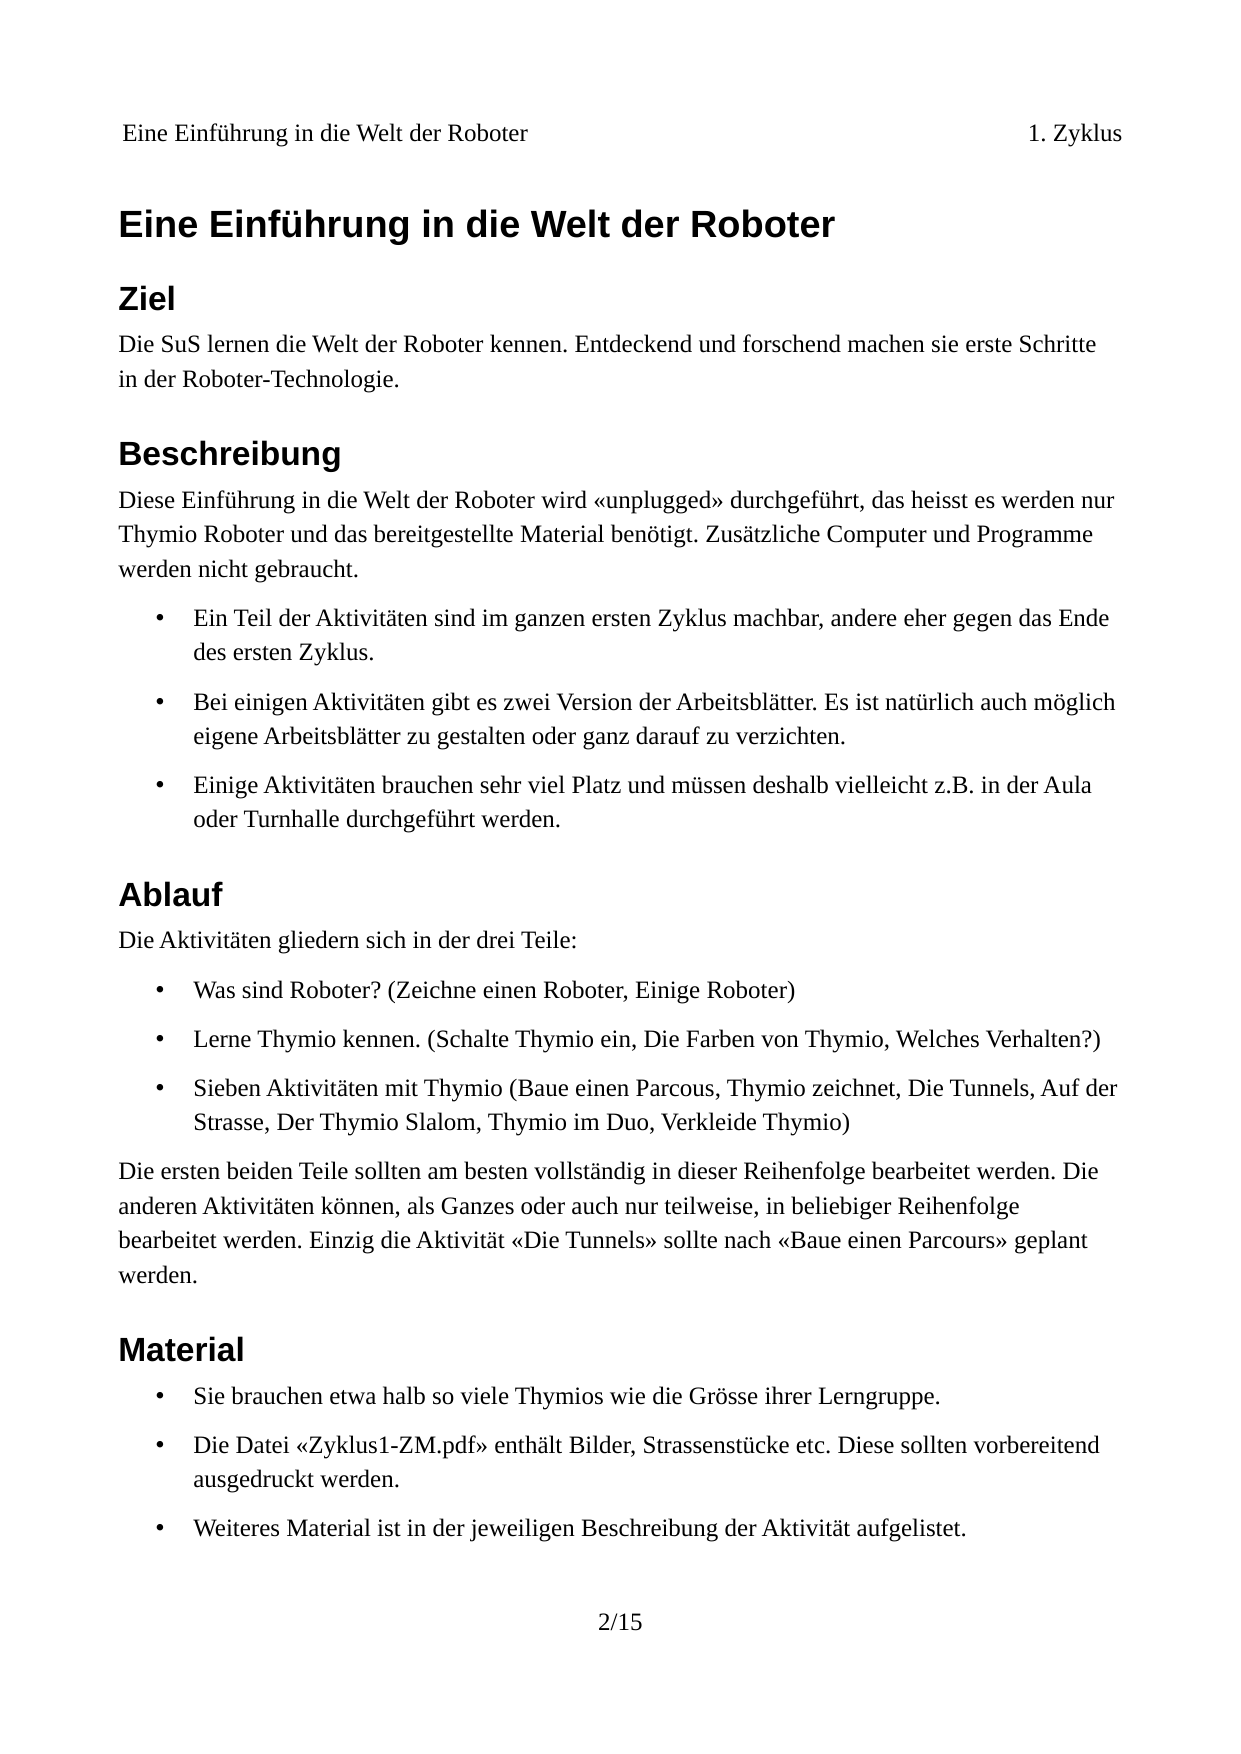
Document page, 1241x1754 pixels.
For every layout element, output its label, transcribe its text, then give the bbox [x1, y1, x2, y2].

subtitle Ablauf [118, 874, 1122, 913]
subtitle Eine Einführung in die Welt der Roboter [118, 201, 1122, 245]
text Die Aktivitäten gliedern sich in der drei Teile: [118, 926, 1122, 954]
text Diese Einführung in die Welt der Roboter wird «unplugged» durchgeführt, das heisst es werden nur Thymio Roboter und das bereitgestellte Material benötigt. Zusätzliche Computer und Programme werden nicht gebraucht. [118, 485, 1122, 583]
list Ein Teil der Aktivitäten sind im ganzen ersten Zyklus machbar, andere eher gegen das Ende des ersten Zyklus. [156, 603, 1122, 666]
list Sie brauchen etwa halb so viele Thymios wie die Grösse ihrer Lerngruppe. [156, 1381, 1122, 1409]
list Was sind Roboter? (Zeichne einen Roboter, Einige Roboter) [156, 975, 1122, 1003]
list Sieben Aktivitäten mit Thymio (Baue einen Parcous, Thymio zeichnet, Die Tunnels, Auf der Strasse, Der Thymio Slalom, Thymio im Duo, Verkleide Thymio) [156, 1073, 1122, 1136]
list Einige Aktivitäten brauchen sehr viel Platz und müssen deshalb vielleicht z.B. in der Aula oder Turnhalle durchgeführt werden. [156, 770, 1122, 833]
list Bei einigen Aktivitäten gibt es zwei Version der Arbeitsblätter. Es ist natürlich auch möglich eigene Arbeitsblätter zu gestalten oder ganz darauf zu verzichten. [156, 687, 1122, 750]
list Die Datei «Zyklus1-ZM.pdf» enthält Bilder, Strassenstücke etc. Diese sollten vorbereitend ausgedruckt werden. [156, 1430, 1122, 1493]
subtitle Beschreibung [118, 434, 1122, 472]
subtitle Material [118, 1330, 1122, 1368]
subtitle Ziel [118, 278, 1122, 317]
text Die ersten beiden Teile sollten am besten vollständig in dieser Reihenfolge bearbeitet werden. Die anderen Aktivitäten können, als Ganzes oder auch nur teilweise, in beliebiger Reihenfolge bearbeitet werden. Einzig die Aktivität «Die Tunnels» sollte nach «Baue einen Parcours» geplant werden. [118, 1156, 1122, 1288]
list Lerne Thymio kennen. (Schalte Thymio ein, Die Farben von Thymio, Welches Verhalten?) [156, 1024, 1122, 1052]
list Weiteres Material ist in der jeweiligen Beschreibung der Aktivität aufgelistet. [156, 1513, 1122, 1542]
text Die SuS lernen die Welt der Roboter kennen. Entdeckend und forschend machen sie erste Schritte in der Roboter-Technologie. [118, 329, 1122, 393]
